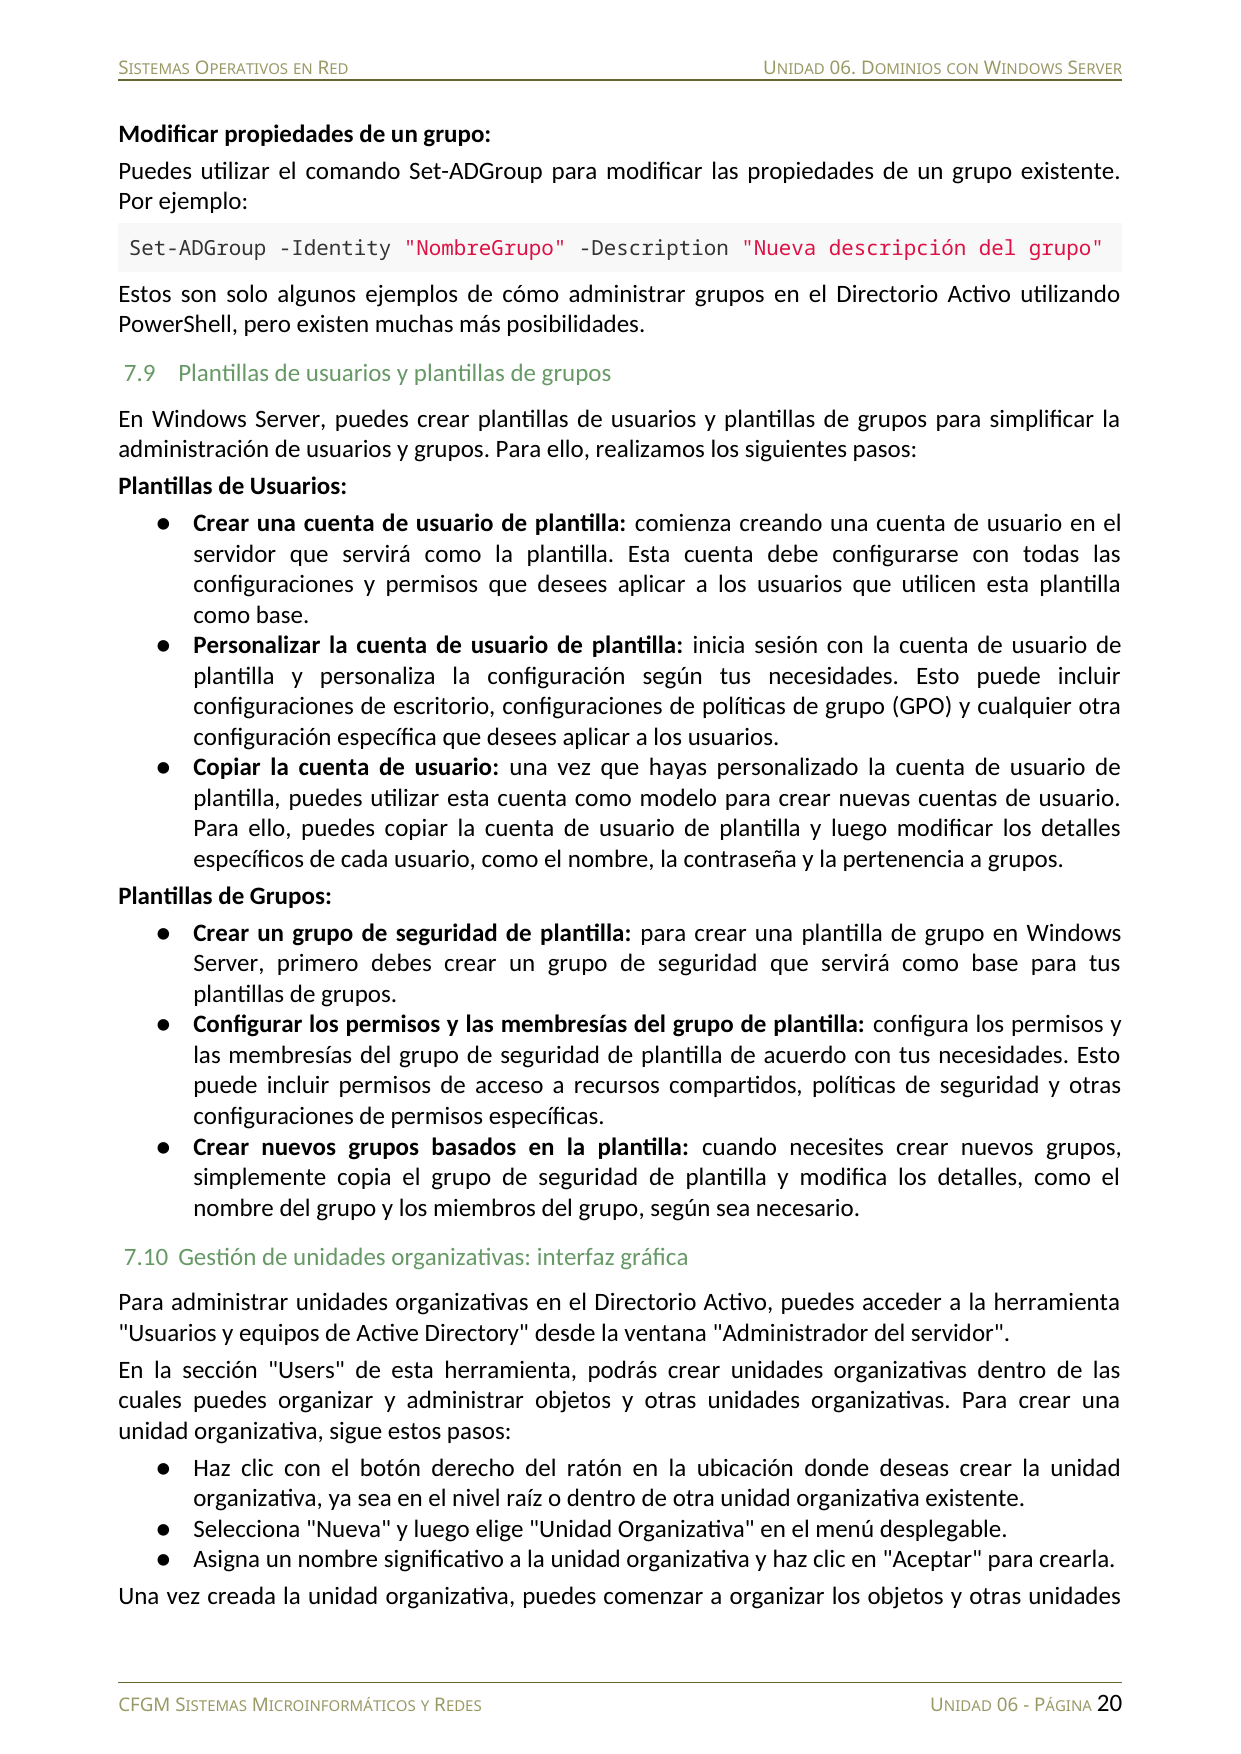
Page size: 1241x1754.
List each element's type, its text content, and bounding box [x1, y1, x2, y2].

text Una vez creada la unidad organizativa, puedes comenzar a organizar los objetos y otras unidades [118, 1581, 1122, 1611]
text Estos son solo algunos ejemplos de cómo administrar grupos en el Directorio Activo utilizando PowerShell, pero existen muchas más posibilidades. [118, 278, 1122, 339]
text Modificar propiedades de un grupo: [118, 118, 1122, 148]
list Personalizar la cuenta de usuario de plantilla: inicia sesión con la cuenta de usuario de plantilla y personaliza la configuración según tus necesidades. Esto puede incluir configuraciones de escritorio, configuraciones de políticas de grupo (GPO) y cualquier otra configuración específica que desees aplicar a los usuarios. [156, 629, 1122, 752]
subtitle Plantillas de usuarios y plantillas de grupos [118, 358, 1122, 388]
list Configurar los permisos y las membresías del grupo de plantilla: configura los permisos y las membresías del grupo de seguridad de plantilla de acuerdo con tus necesidades. Esto puede incluir permisos de acceso a recursos compartidos, políticas de seguridad y otras configuraciones de permisos específicas. [156, 1009, 1122, 1131]
list Crear nuevos grupos basados en la plantilla: cuando necesites crear nuevos grupos, simplemente copia el grupo de seguridad de plantilla y modifica los detalles, como el nombre del grupo y los miembros del grupo, según sea necesario. [156, 1131, 1122, 1222]
text Plantillas de Grupos: [118, 880, 1122, 911]
text En Windows Server, puedes crear plantillas de usuarios y plantillas de grupos para simplificar la administración de usuarios y grupos. Para ello, realizamos los siguientes pasos: [118, 403, 1122, 464]
text Para administrar unidades organizativas en el Directorio Activo, puedes acceder a la herramienta "Usuarios y equipos de Active Directory" desde la ventana "Administrador del servidor". [118, 1286, 1122, 1347]
text Plantillas de Usuarios: [118, 470, 1122, 501]
list Selecciona "Nueva" y luego elige "Unidad Organizativa" en el menú desplegable. [156, 1513, 1122, 1543]
subtitle Gestión de unidades organizativas: interfaz gráfica [118, 1241, 1122, 1272]
list Haz clic con el botón derecho del ratón en la ubicación donde deseas crear la unidad organizativa, ya sea en el nivel raíz o dentro de otra unidad organizativa existente. [156, 1452, 1122, 1513]
list Copiar la cuenta de usuario: una vez que hayas personalizado la cuenta de usuario de plantilla, puedes utilizar esta cuenta como modelo para crear nuevas cuentas de usuario. Para ello, puedes copiar la cuenta de usuario de plantilla y luego modificar los detalles específicos de cada usuario, como el nombre, la contraseña y la pertenencia a grupos. [156, 752, 1122, 874]
list Crear un grupo de seguridad de plantilla: para crear una plantilla de grupo en Windows Server, primero debes crear un grupo de seguridad que servirá como base para tus plantillas de grupos. [156, 917, 1122, 1009]
text En la sección "Users" de esta herramienta, podrás crear unidades organizativas dentro de las cuales puedes organizar y administrar objetos y otras unidades organizativas. Para crear una unidad organizativa, sigue estos pasos: [118, 1354, 1122, 1446]
table_header Set-ADGroup -Identity "NombreGrupo" -Description "Nueva descripción del grupo" [118, 223, 1122, 272]
text Puedes utilizar el comando Set-ADGroup para modificar las propiedades de un grupo existente. Por ejemplo: [118, 155, 1122, 216]
list Crear una cuenta de usuario de plantilla: comienza creando una cuenta de usuario en el servidor que servirá como la plantilla. Esta cuenta debe configurarse con todas las configuraciones y permisos que desees aplicar a los usuarios que utilicen esta plantilla como base. [156, 507, 1122, 629]
list Asigna un nombre significativo a la unidad organizativa y haz clic en "Aceptar" para crearla. [156, 1543, 1122, 1574]
